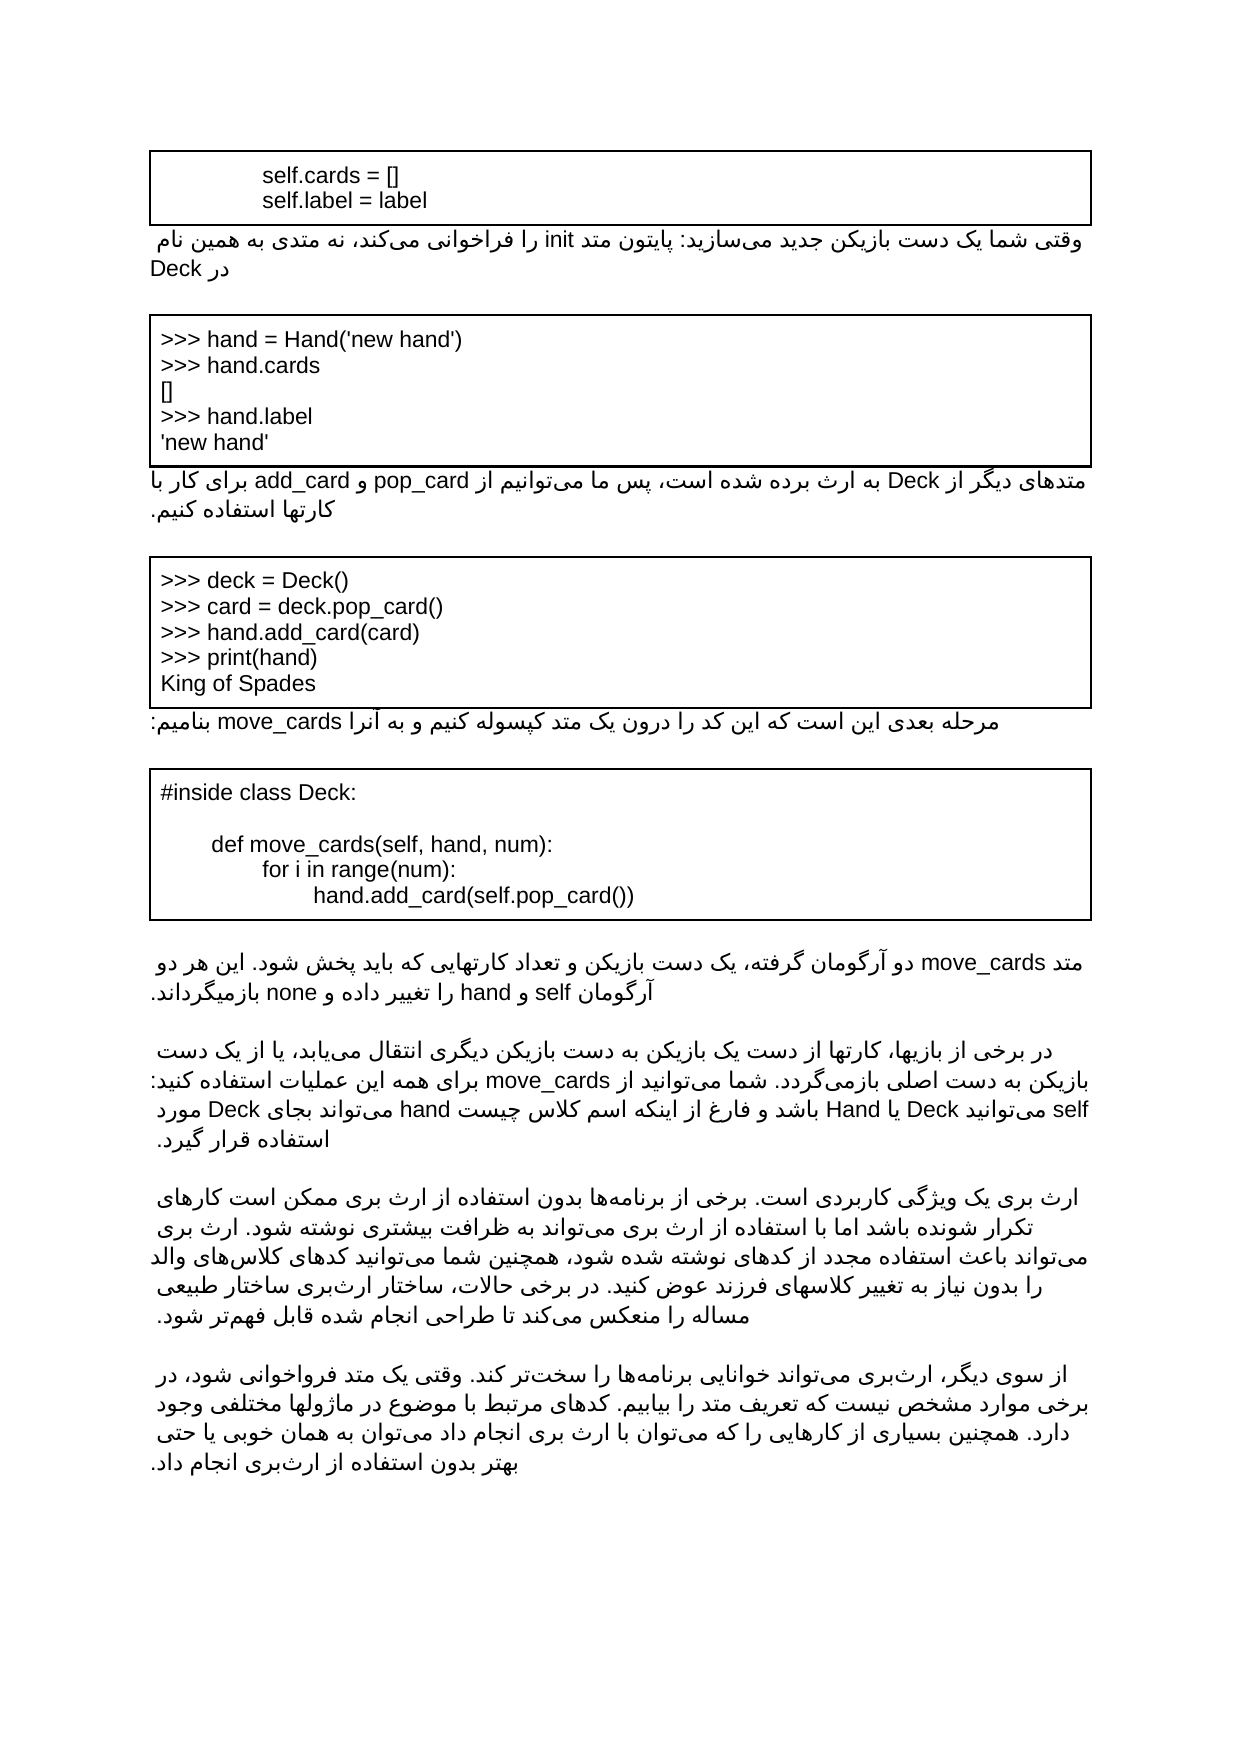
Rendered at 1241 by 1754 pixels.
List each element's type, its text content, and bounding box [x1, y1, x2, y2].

text وقتی شما یک دست بازیکن جدید می‌سازید: پایتون متد init را فراخوانی می‌کند، نه متدی به همین نام در Deck [150, 226, 1091, 281]
table_header #inside class Deck: def move_cards(self, hand, num): for i in range(num): hand.add_card(self.pop_card()) [151, 770, 1090, 918]
table_header >>> deck = Deck() >>> card = deck.pop_card() >>> hand.add_card(card) >>> print(hand) King of Spades [151, 558, 1090, 707]
text از سوی دیگر، ارث‌بری می‌تواند خوانایی برنامه‌ها را سخت‌تر کند. وقتی یک متد فرواخوانی شود، در برخی موارد مشخص نیست که تعریف متد را بیابیم. کدهای مرتبط با موضوع در ماژولها مختلفی وجود دارد. همچنین بسیاری از کارهایی را که می‌توان با ارث بری انجام داد می‌توان به همان خوبی یا حتی بهتر بدون استفاده از ارث‌بری انجام داد. [150, 1361, 1091, 1475]
table_header self.cards = [] self.label = label [151, 152, 1090, 224]
text متدهای دیگر از Deck به ارث برده شده است، پس ما می‌توانیم از pop_card و add_card برای کار با کارتها استفاده کنیم. [150, 468, 1091, 522]
text متد move_cards دو آرگومان گرفته، یک دست بازیکن و تعداد کارتهایی که باید پخش شود. این هر دو آرگومان self و hand را تغییر داده و none بازمیگرداند. [150, 950, 1091, 1005]
table_header >>> hand = Hand('new hand') >>> hand.cards [] >>> hand.label 'new hand' [151, 316, 1090, 465]
text مرحله بعدی این است که این کد را درون یک متد کپسوله کنیم و به آنرا move_cards بنامیم: [150, 709, 1091, 734]
text در برخی از بازیها، کارتها از دست یک بازیکن به دست بازیکن دیگری انتقال می‌یابد، یا از یک دست بازیکن به دست اصلی بازمی‌گردد. شما می‌توانید از move_cards برای همه این عملیات استفاده کنید: self می‌توانید Deck یا Hand باشد و فارغ از اینکه اسم کلاس چیست hand می‌تواند بجای Deck مورد استفاده قرار گیرد. [150, 1038, 1091, 1152]
text ارث بری یک ویژگی کاربردی است. برخی از برنامه‌ها بدون استفاده از ارث بری ممکن است کارهای تکرار شونده باشد اما با استفاده از ارث بری می‌تواند به ظرافت بیشتری نوشته شود. ارث بری می‌تواند باعث استفاده مجدد از کدهای نوشته شده شود، همچنین شما می‌توانید کدهای کلاس‌های والد را بدون نیاز به تغییر کلاسهای فرزند عوض کنید. در برخی حالات، ساختار ارث‌بری ساختار طبیعی مساله را منعکس می‌کند تا طراحی انجام شده قابل فهم‌تر شود. [150, 1185, 1091, 1328]
